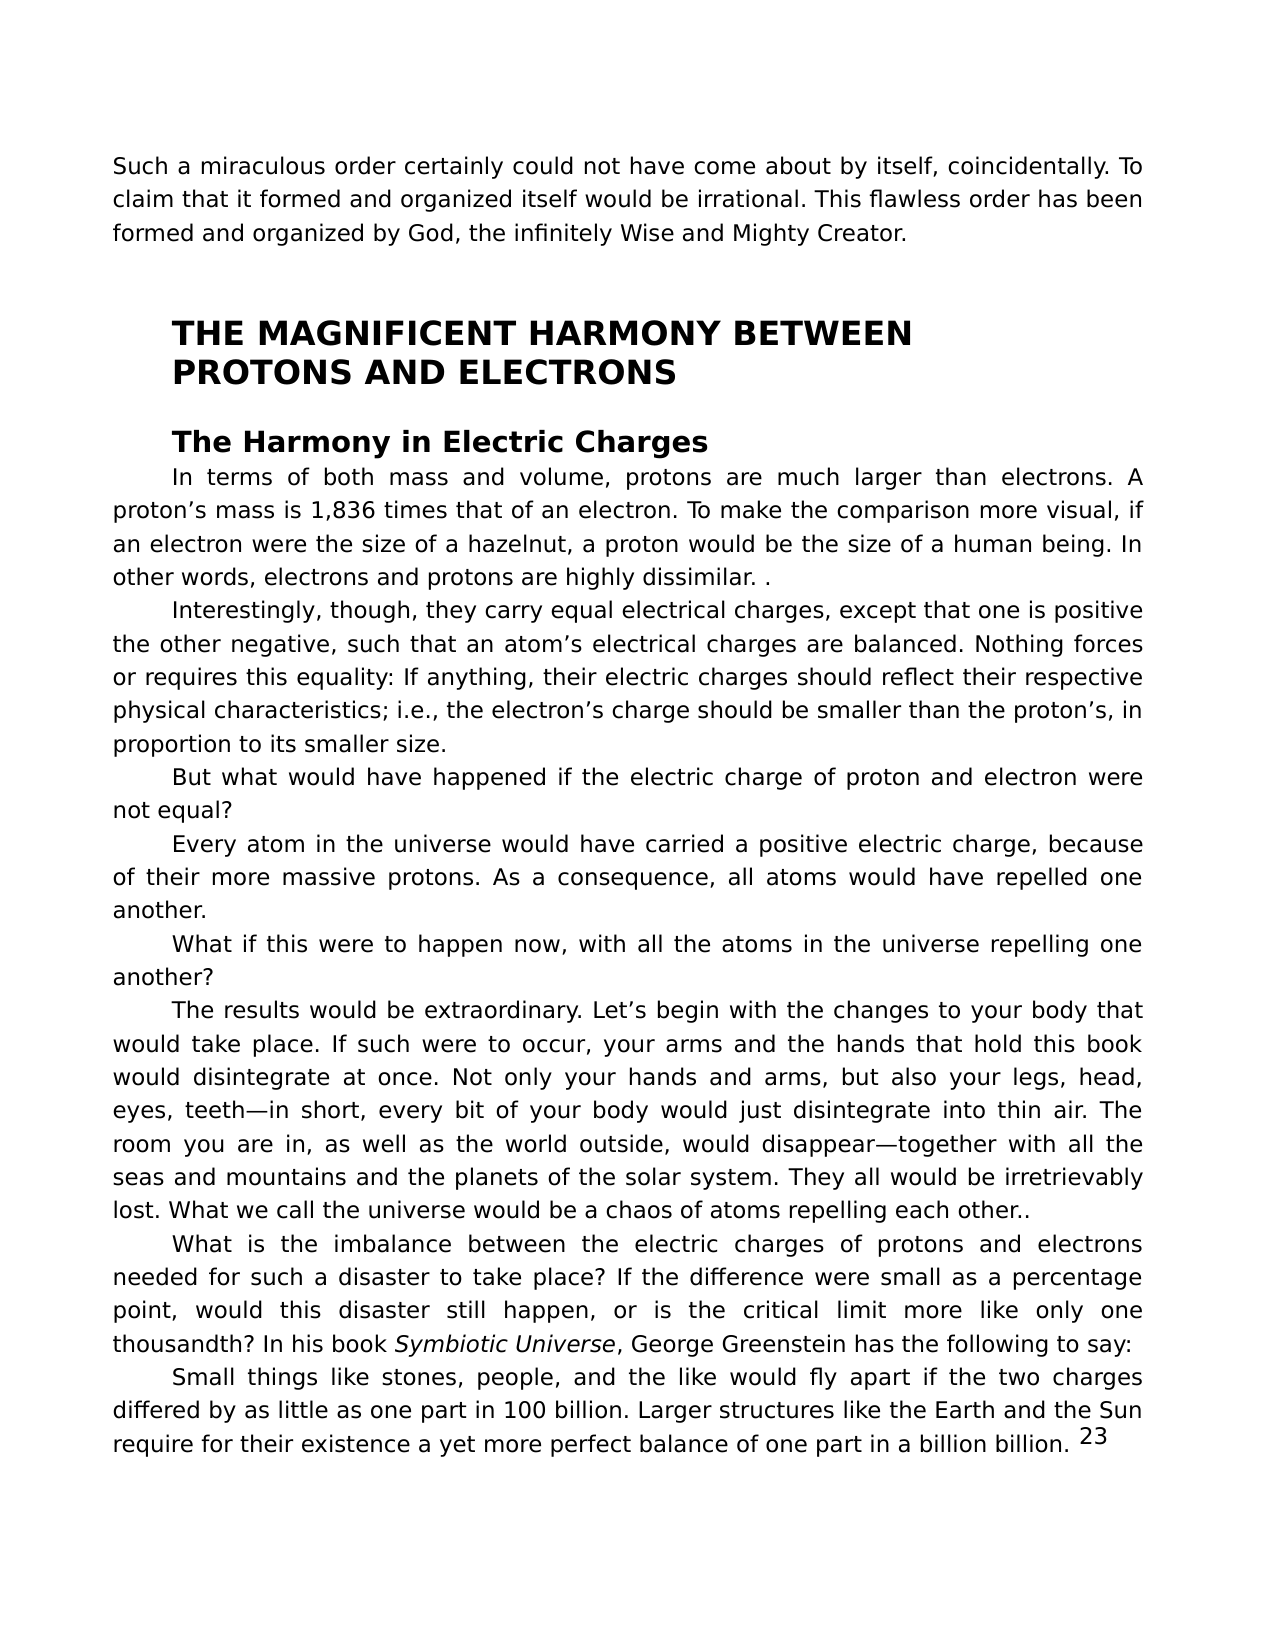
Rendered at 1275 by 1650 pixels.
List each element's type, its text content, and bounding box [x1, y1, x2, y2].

text The Harmony in Electric Charges [112, 425, 1145, 459]
text What is the imbalance between the electric charges of protons and electrons needed for such a disaster to take place? If the difference were small as a percentage point, would this disaster still happen, or is the critical limit more like only one thousandth? In his book Symbiotic Universe, George Greenstein has the following to say: [112, 1225, 1145, 1359]
text In terms of both mass and volume, protons are much larger than electrons. A proton’s mass is 1,836 times that of an electron. To make the comparison more visual, if an electron were the size of a hazelnut, a proton would be the size of a human being. In other words, electrons and protons are highly dissimilar. . [112, 459, 1145, 592]
text Every atom in the universe would have carried a positive electric charge, because of their more massive protons. As a consequence, all atoms would have repelled one another. [112, 825, 1145, 925]
text But what would have happened if the electric charge of proton and electron were not equal? [112, 759, 1145, 825]
subtitle THE MAGNIFICENT HARMONY BETWEEN [112, 314, 1145, 353]
text The results would be extraordinary. Let’s begin with the changes to your body that would take place. If such were to occur, your arms and the hands that hold this book would disintegrate at once. Not only your hands and arms, but also your legs, head, eyes, teeth—in short, every bit of your body would just disintegrate into thin air. The room you are in, as well as the world outside, would disappear—together with all the seas and mountains and the planets of the solar system. They all would be irretrievably lost. What we call the universe would be a chaos of atoms repelling each other.. [112, 992, 1145, 1225]
text Interestingly, though, they carry equal electrical charges, except that one is positive the other negative, such that an atom’s electrical charges are balanced. Nothing forces or requires this equality: If anything, their electric charges should reflect their respective physical characteristics; i.e., the electron’s charge should be smaller than the proton’s, in proportion to its smaller size. [112, 592, 1145, 759]
text What if this were to happen now, with all the atoms in the universe repelling one another? [112, 925, 1145, 992]
text Such a miraculous order certainly could not have come about by itself, coincidentally. To claim that it formed and organized itself would be irrational. This flawless order has been formed and organized by God, the infinitely Wise and Mighty Creator. [112, 148, 1145, 248]
text Small things like stones, people, and the like would fly apart if the two charges differed by as little as one part in 100 billion. Larger structures like the Earth and the Sun require for their existence a yet more perfect balance of one part in a billion billion. 23 [112, 1359, 1145, 1459]
subtitle PROTONS AND ELECTRONS [112, 353, 1145, 392]
